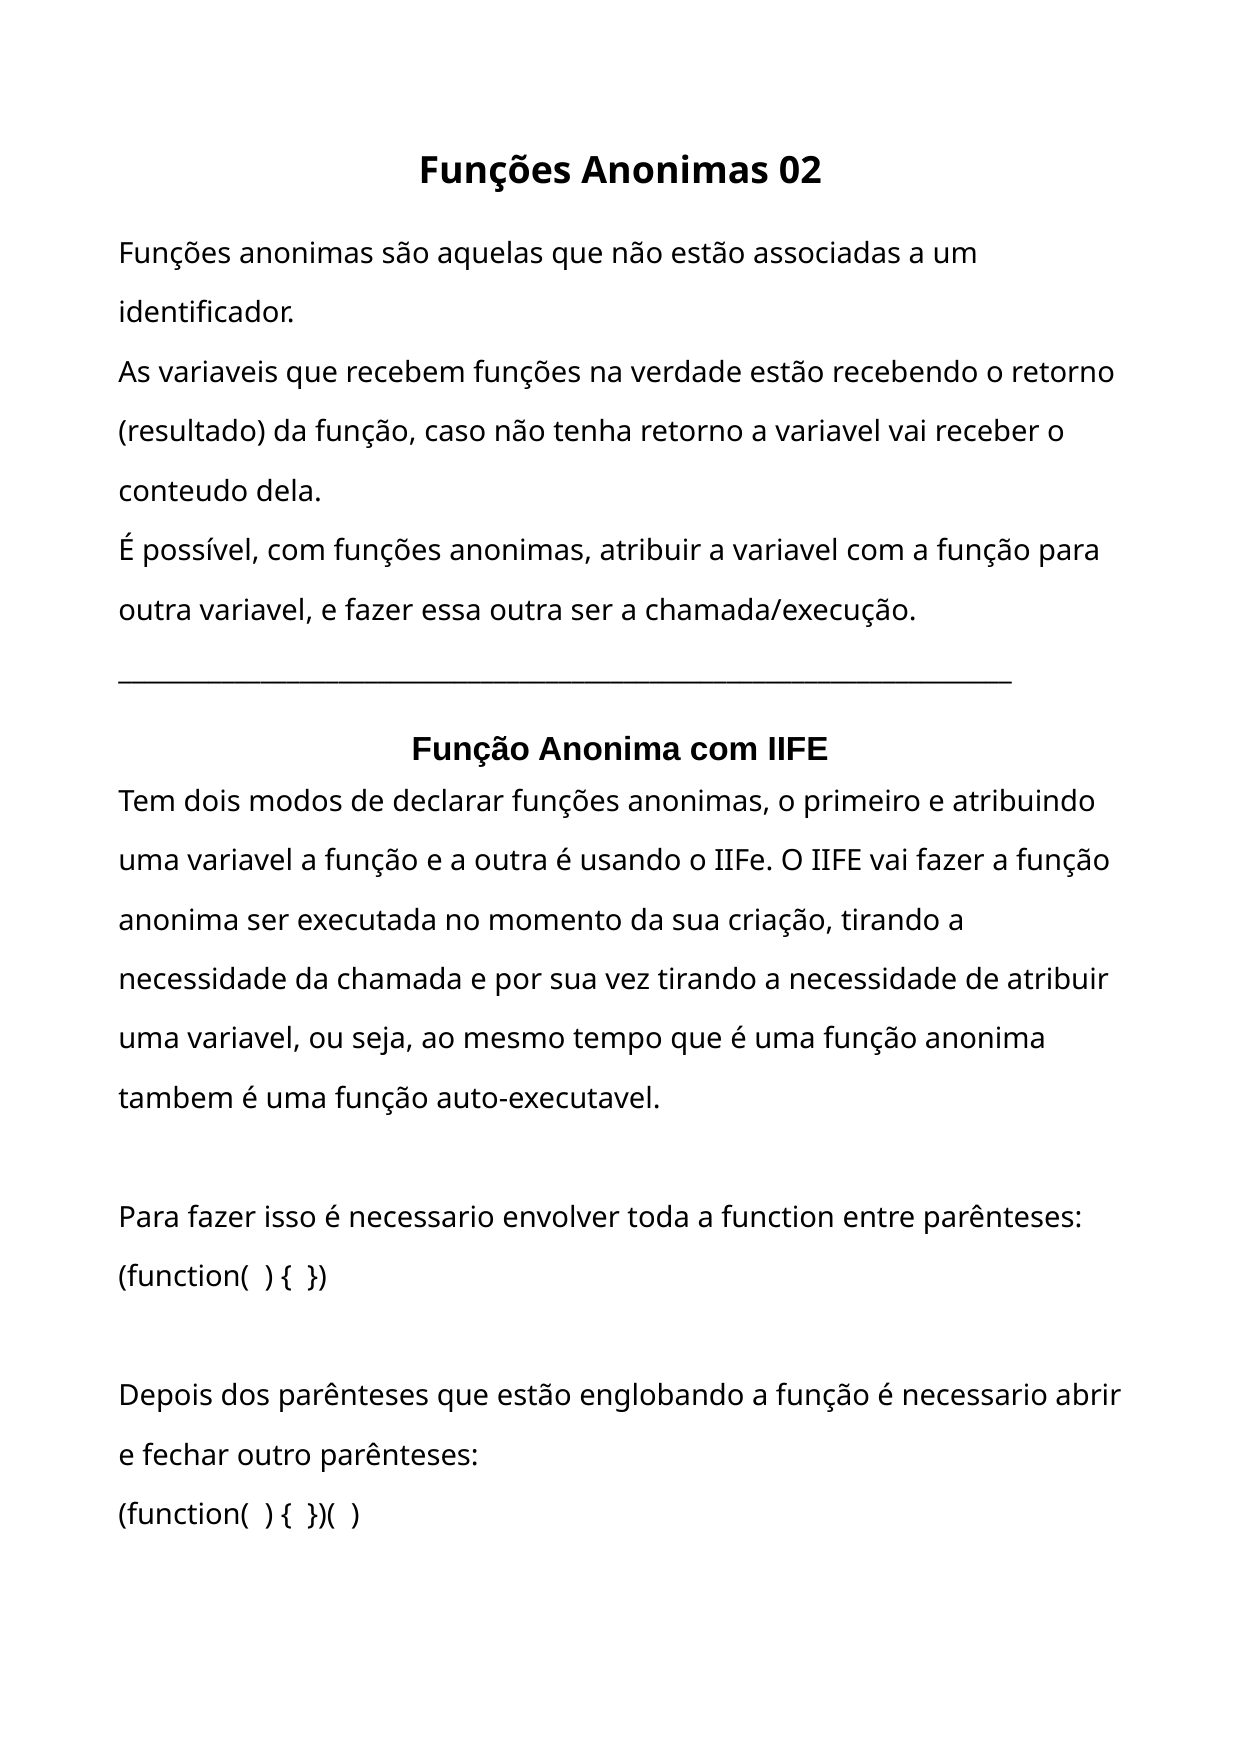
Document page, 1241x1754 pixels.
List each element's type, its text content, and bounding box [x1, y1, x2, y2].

text _____________________________________________________________________ [118, 648, 1122, 688]
text Para fazer isso é necessario envolver toda a function entre parênteses: [118, 1196, 1122, 1236]
text (function( ) { })( ) [118, 1493, 1122, 1533]
text Depois dos parênteses que estão englobando a função é necessario abrir e fechar outro parênteses: [118, 1374, 1122, 1474]
text É possível, com funções anonimas, atribuir a variavel com a função para outra variavel, e fazer essa outra ser a chamada/execução. [118, 529, 1122, 629]
text Funções anonimas são aquelas que não estão associadas a um identificador. [118, 232, 1122, 331]
subtitle Função Anonima com IIFE [118, 729, 1122, 767]
text Tem dois modos de declarar funções anonimas, o primeiro e atribuindo uma variavel a função e a outra é usando o IIFe. O IIFE vai fazer a função anonima ser executada no momento da sua criação, tirando a necessidade da chamada e por sua vez tirando a necessidade de atribuir uma variavel, ou seja, ao mesmo tempo que é uma função anonima tambem é uma função auto-executavel. [118, 780, 1122, 1117]
text As variaveis que recebem funções na verdade estão recebendo o retorno (resultado) da função, caso não tenha retorno a variavel vai receber o conteudo dela. [118, 351, 1122, 510]
text (function( ) { }) [118, 1256, 1122, 1295]
subtitle Funções Anonimas 02 [118, 143, 1122, 194]
